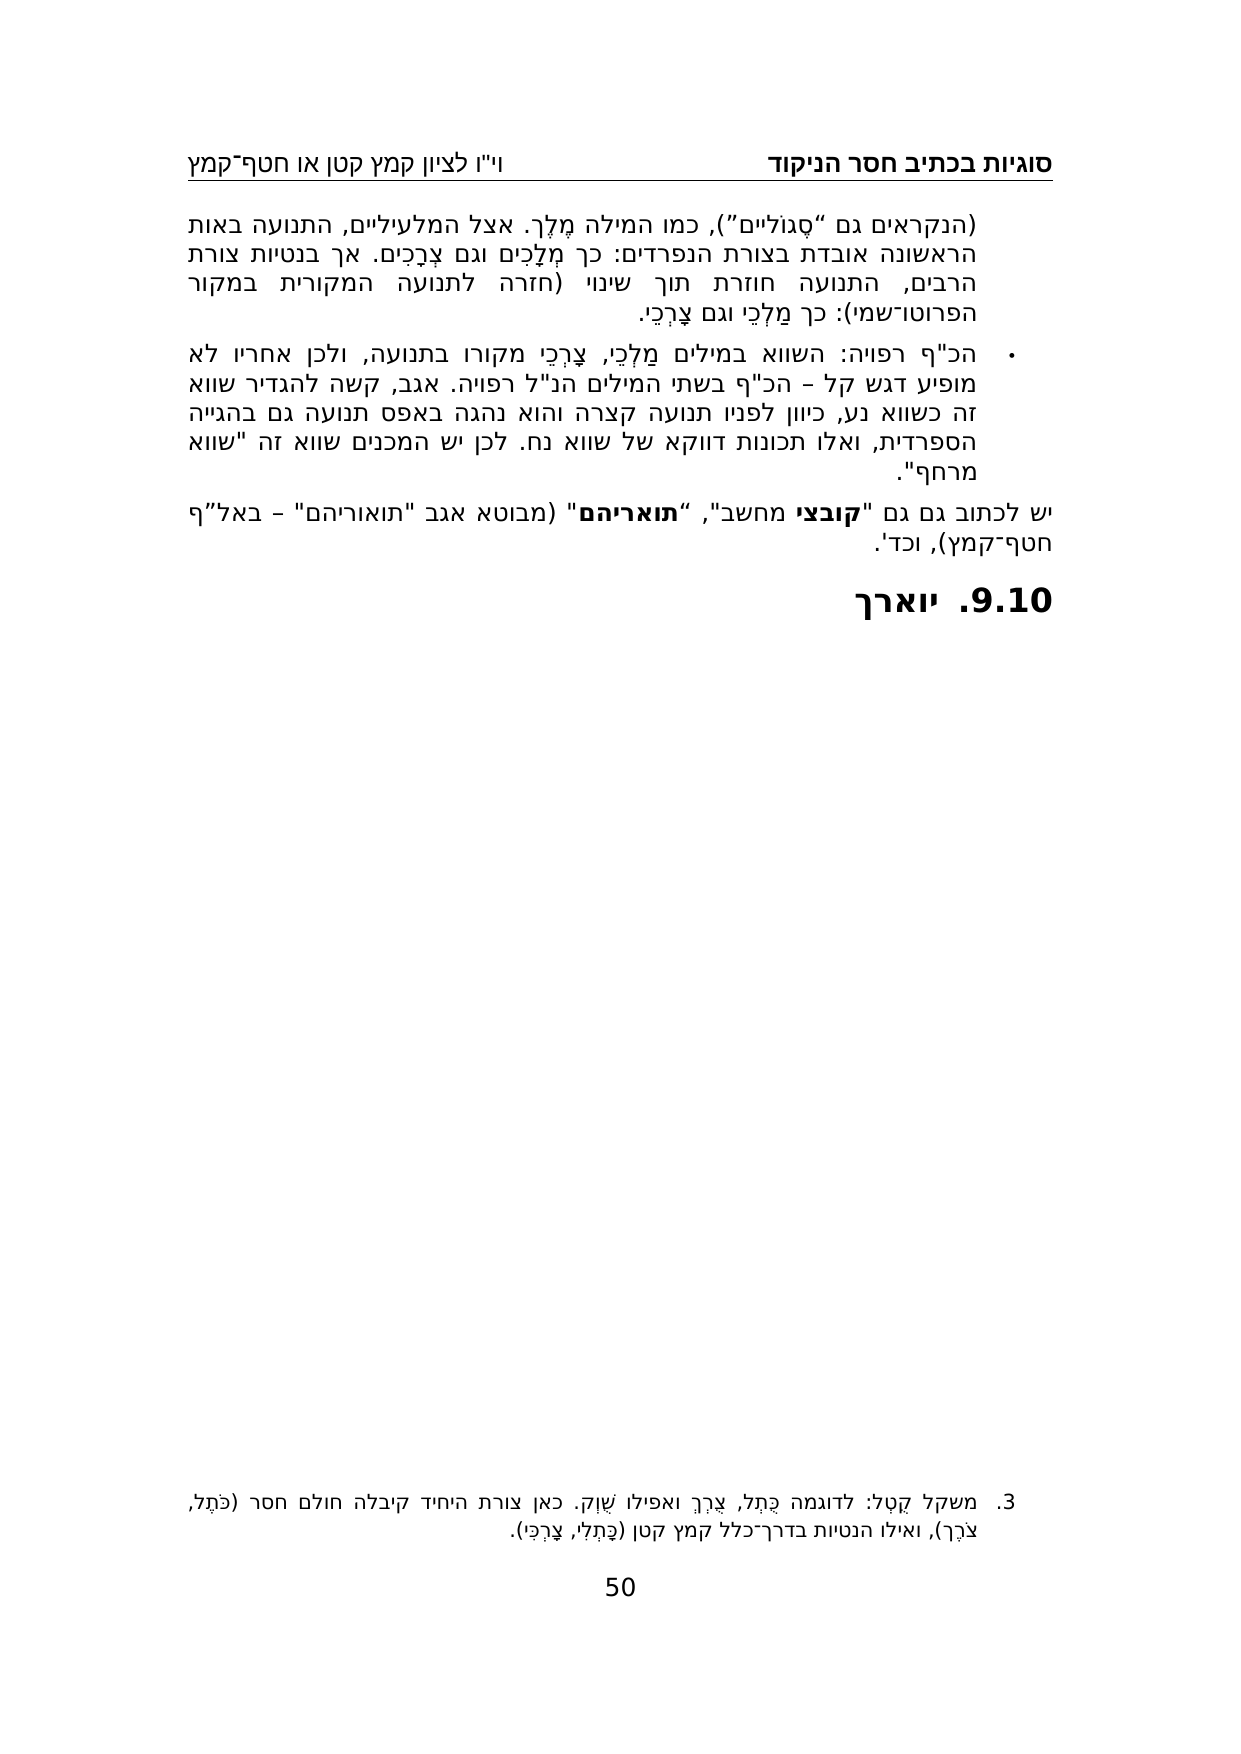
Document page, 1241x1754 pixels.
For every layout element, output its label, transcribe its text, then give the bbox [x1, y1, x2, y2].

list הכ"ף רפויה: השווא במילים מַלְכֵי, צָרְכֵי מקורו בתנועה, ולכן אחריו לא מופיע דגש קל – הכ"ף בשתי המילים הנ"ל רפויה. אגב, קשה להגדיר שווא זה כשווא נע, כיוון לפניו תנועה קצרה והוא נהגה באפס תנועה גם בהגייה הספרדית, ואלו תכונות דווקא של שווא נח. לכן יש המכנים שווא זה "שווא מרחף". [187, 339, 1016, 486]
list בצד"י קמץ־קטן ולא שווא: המילה צֹרֶך היא במשקל המלעיליים (הנקראים גם “סֶגוֹליים”), כמו המילה מֶלֶך. אצל המלעיליים, התנועה באות הראשונה אובדת בצורת הנפרדים: כך מְלָכִים וגם צְרָכִים. אך בנטיות צורת הרבים, התנועה חוזרת תוך שינוי (חזרה לתנועה המקורית במקור הפרוטו־שמי): כך מַלְכֵי וגם צָרְכֵי. [187, 210, 1016, 327]
list משקל קֻטְל: לדוגמה כֻּתְל, צֻרְךְ ואפילו שֻׁוְק. כאן צורת היחיד קיבלה חולם חסר (כֹּתֶל, צֹרֶך), ואילו הנטיות בדרך־כלל קמץ קטן (כָּתְלִי, צָרְכִּי). [187, 1487, 1016, 1543]
text יש לכתוב גם גם "קובצי מחשב", “תואריהם" (מבוטא אגב "תואוריהם" – באל”ף חטף־קמץ), וכד'. [187, 498, 1053, 557]
subtitle יוארך [187, 582, 1053, 621]
